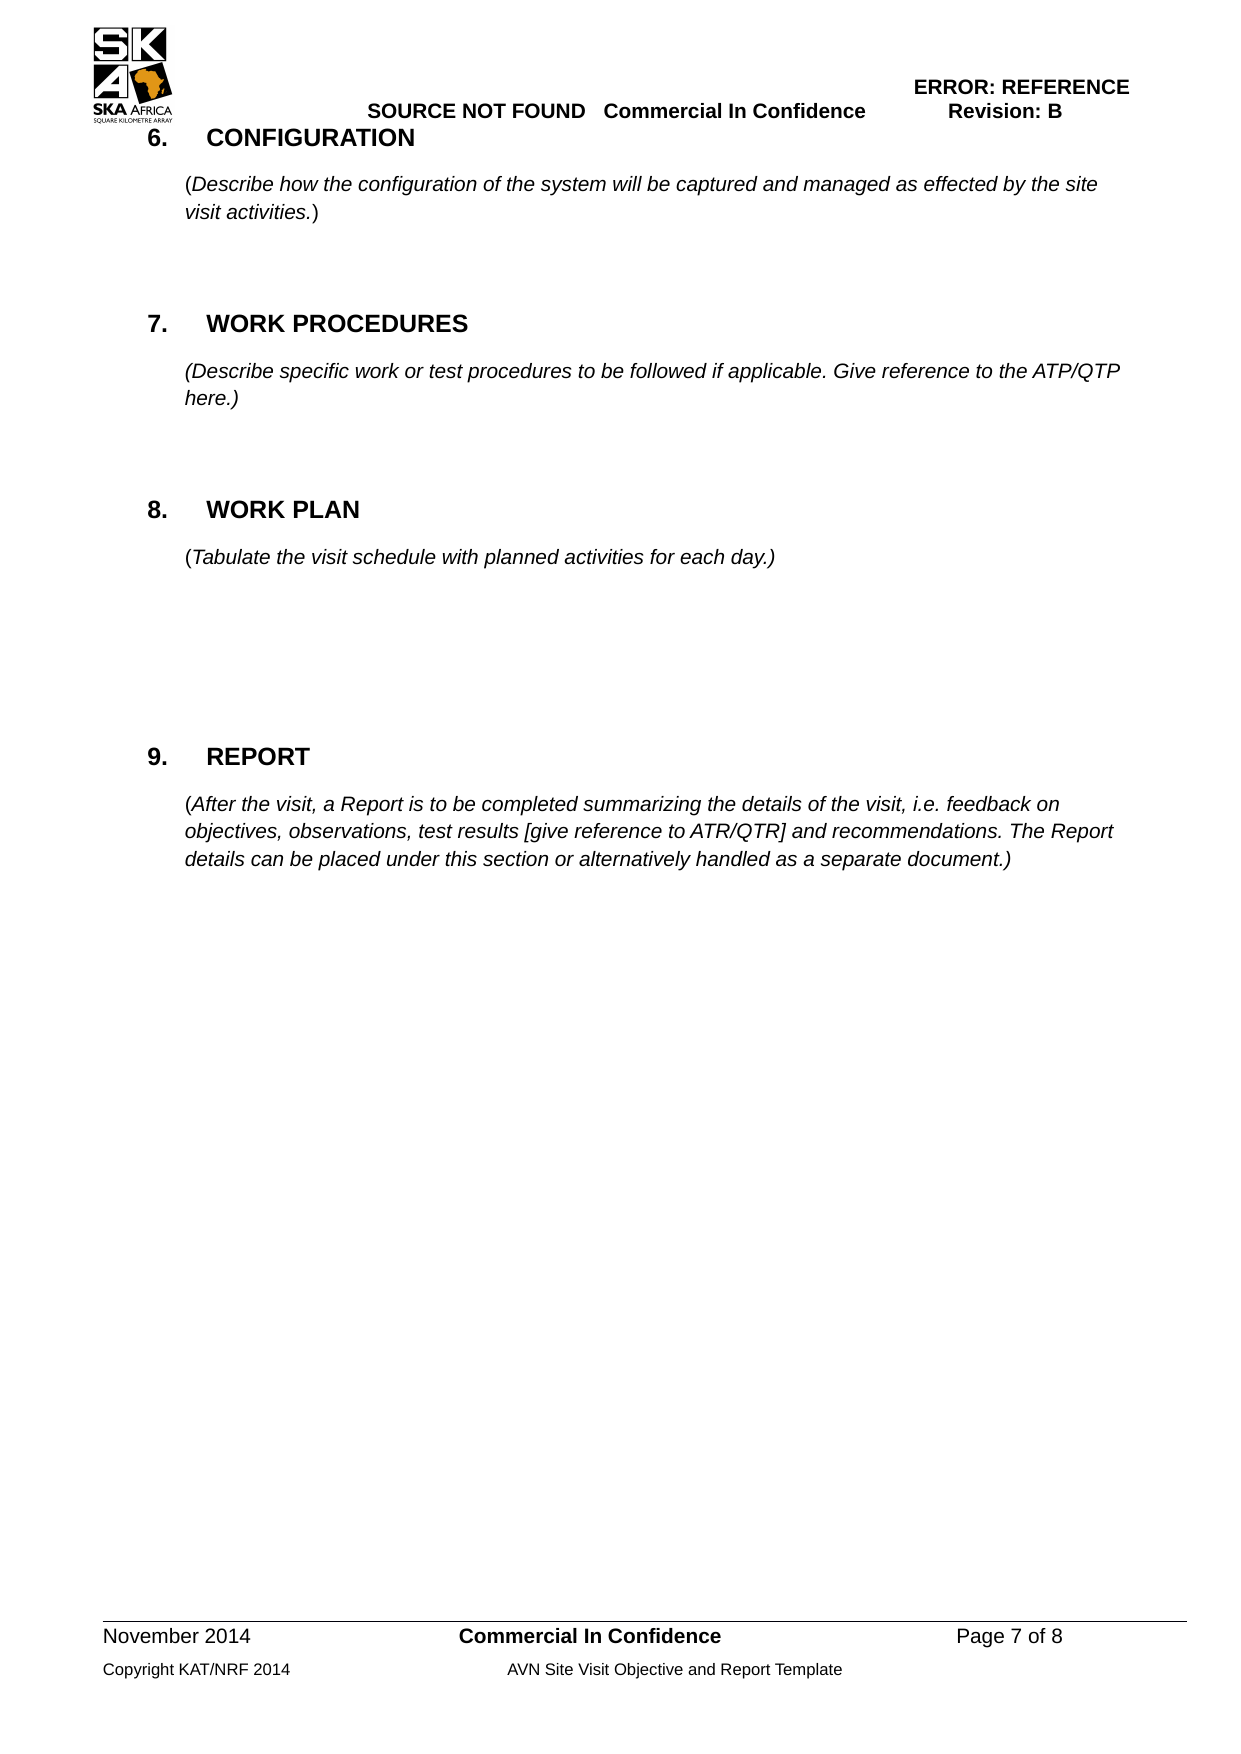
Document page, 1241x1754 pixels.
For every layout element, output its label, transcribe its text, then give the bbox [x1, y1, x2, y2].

list (After the visit, a Report is to be completed summarizing the details of the visit, i.e. feedback on objectives, observations, test results [give reference to ATR/QTR] and recommendations. The Report details can be placed under this section or alternatively handled as a separate document.) [184, 791, 1137, 870]
subtitle WORK PLAN [147, 495, 1137, 524]
list (Describe how the configuration of the system will be captured and managed as effected by the site visit activities.) [184, 172, 1137, 224]
list (Describe specific work or test procedures to be followed if applicable. Give reference to the ATP/QTP here.) [184, 358, 1137, 410]
list (Tabulate the visit schedule with planned activities for each day.) [184, 544, 1137, 568]
subtitle CONFIGURATION [147, 123, 1137, 152]
picture [90, 25, 176, 126]
subtitle REPORT [147, 742, 1137, 771]
subtitle WORK PROCEDURES [147, 309, 1137, 338]
